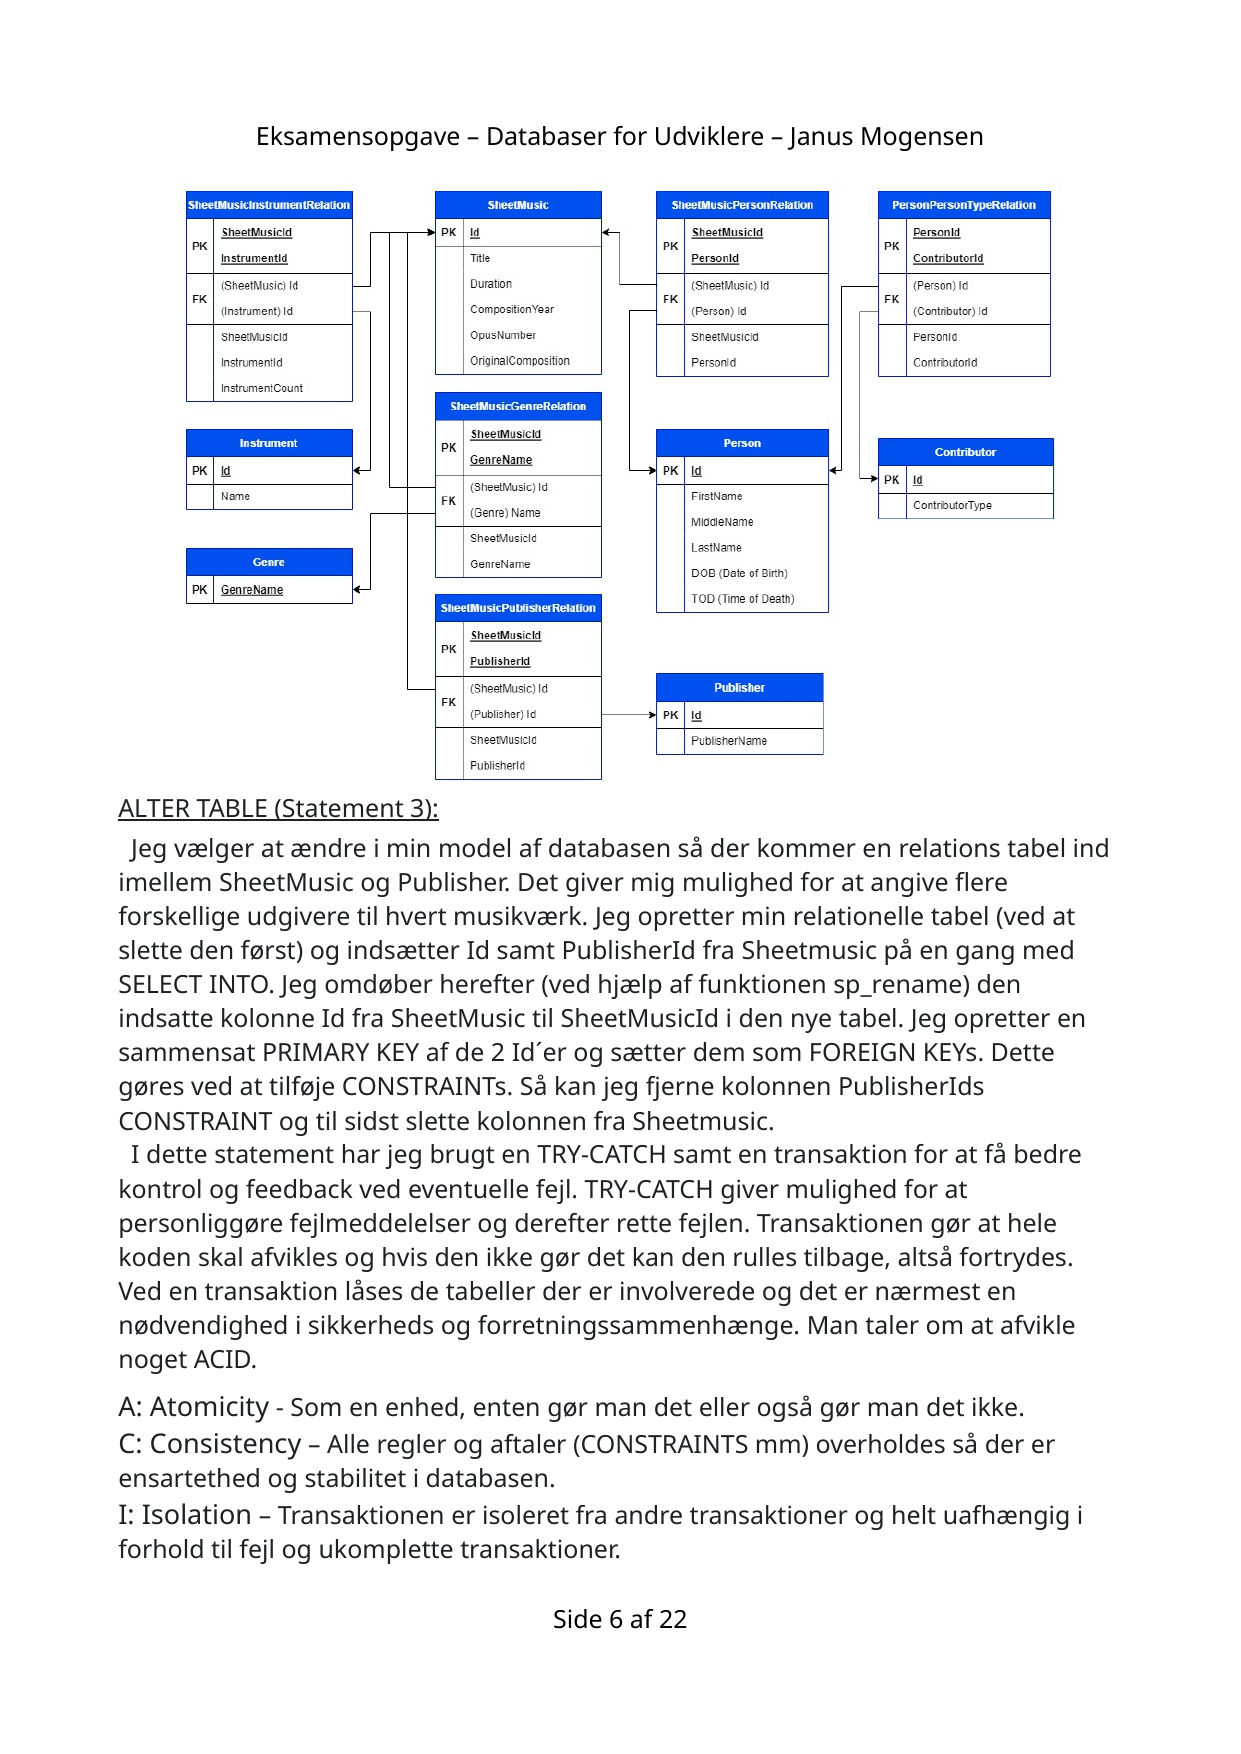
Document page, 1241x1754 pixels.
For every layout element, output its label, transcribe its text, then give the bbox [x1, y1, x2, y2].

text I: Isolation – Transaktionen er isoleret fra andre transaktioner og helt uafhængig i forhold til fejl og ukomplette transaktioner. [118, 1495, 1122, 1566]
text C: Consistency – Alle regler og aftaler (CONSTRAINTS mm) overholdes så der er ensartethed og stabilitet i databasen. [118, 1424, 1122, 1495]
text I dette statement har jeg brugt en TRY-CATCH samt en transaktion for at få bedre kontrol og feedback ved eventuelle fejl. TRY-CATCH giver mulighed for at personliggøre fejlmeddelelser og derefter rette fejlen. Transaktionen gør at hele koden skal afvikles og hvis den ikke gør det kan den rulles tilbage, altså fortrydes. Ved en transaktion låses de tabeller der er involverede og det er nærmest en nødvendighed i sikkerheds og forretningssammenhænge. Man taler om at afvikle noget ACID. [118, 1137, 1122, 1376]
text A: Atomicity - Som en enhed, enten gør man det eller også gør man det ikke. [118, 1387, 1122, 1424]
text ALTER TABLE (Statement 3): [118, 182, 1122, 825]
picture [176, 181, 1064, 791]
text Jeg vælger at ændre i min model af databasen så der kommer en relations tabel ind imellem SheetMusic og Publisher. Det giver mig mulighed for at angive flere forskellige udgivere til hvert musikværk. Jeg opretter min relationelle tabel (ved at slette den først) og indsætter Id samt PublisherId fra Sheetmusic på en gang med SELECT INTO. Jeg omdøber herefter (ved hjælp af funktionen sp_rename) den indsatte kolonne Id fra SheetMusic til SheetMusicId i den nye tabel. Jeg opretter en sammensat PRIMARY KEY af de 2 Id´er og sætter dem som FOREIGN KEYs. Dette gøres ved at tilføje CONSTRAINTs. Så kan jeg fjerne kolonnen PublisherIds CONSTRAINT og til sidst slette kolonnen fra Sheetmusic. [118, 831, 1122, 1137]
